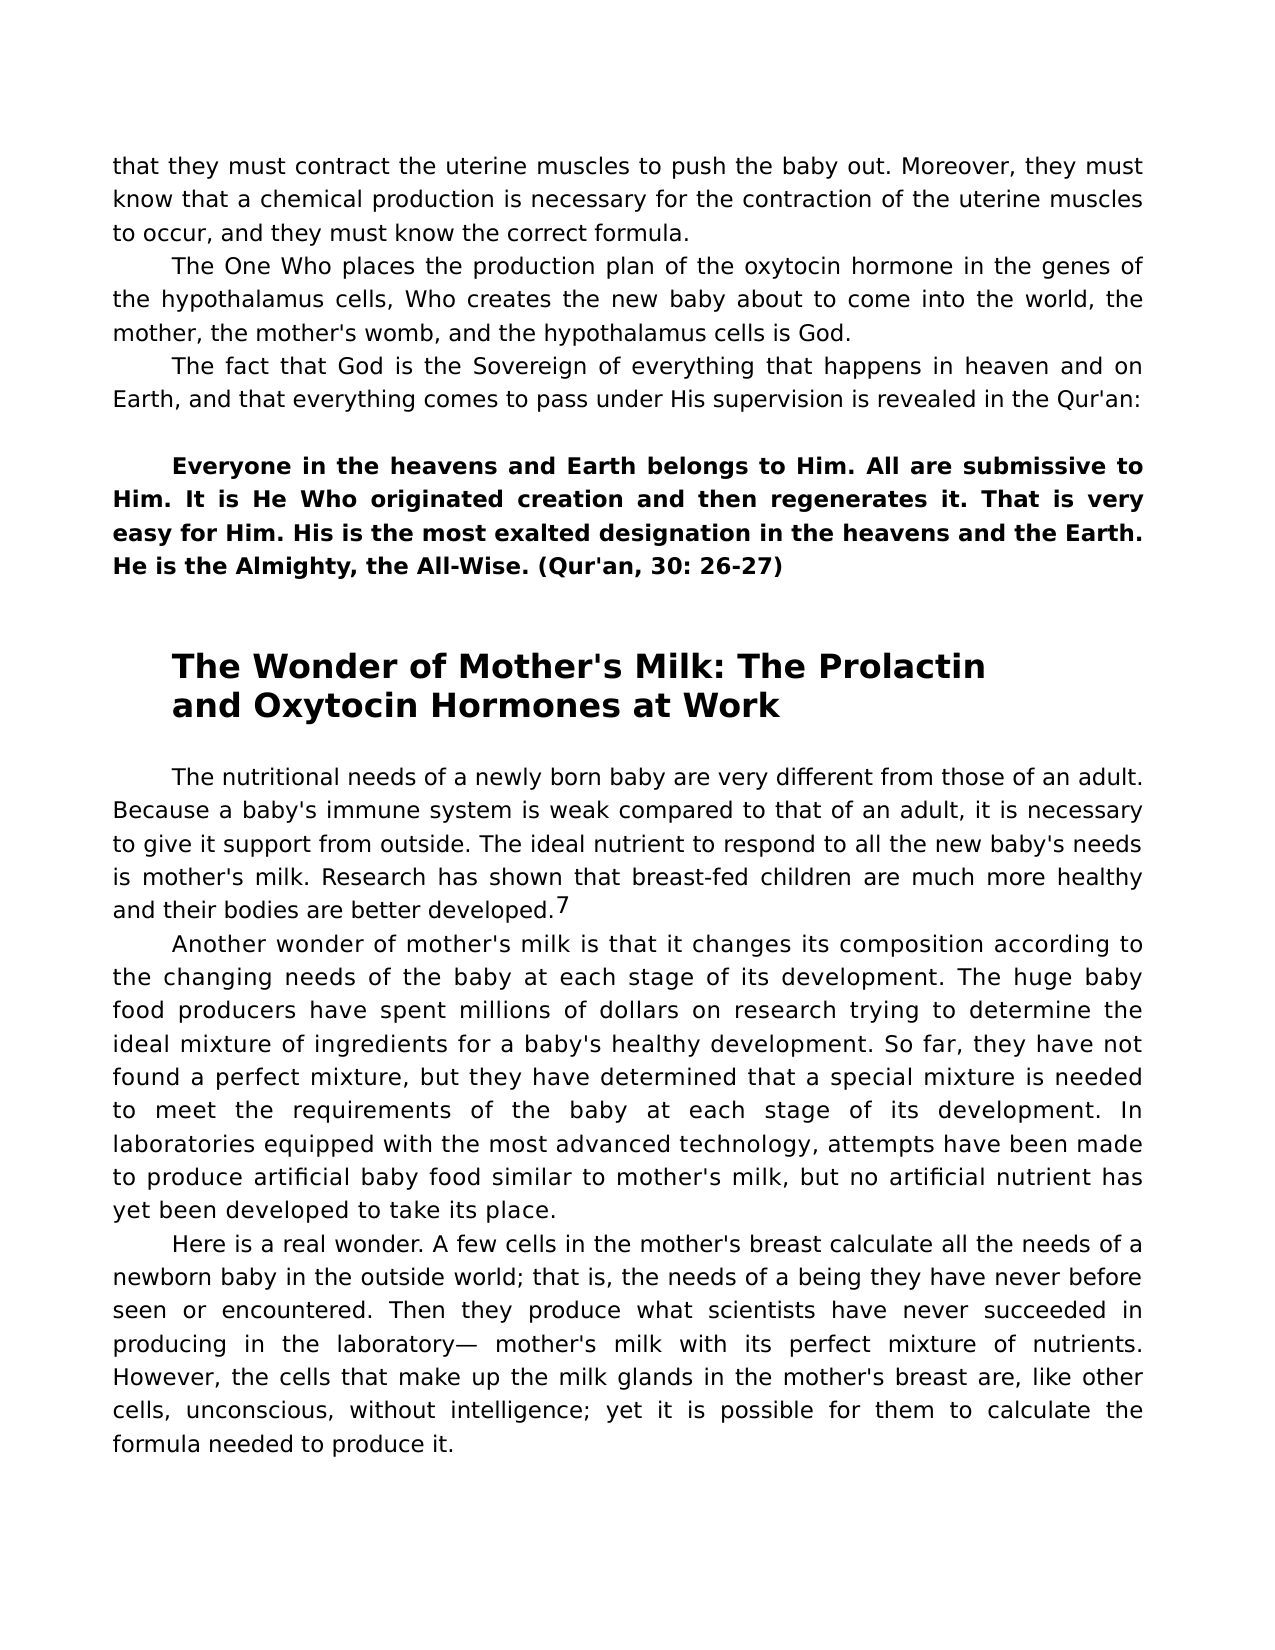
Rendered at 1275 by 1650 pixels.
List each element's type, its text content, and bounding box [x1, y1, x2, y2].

text Another wonder of mother's milk is that it changes its composition according to the changing needs of the baby at each stage of its development. The huge baby food producers have spent millions of dollars on research trying to determine the ideal mixture of ingredients for a baby's healthy development. So far, they have not found a perfect mixture, but they have determined that a special mixture is needed to meet the requirements of the baby at each stage of its development. In laboratories equipped with the most advanced technology, attempts have been made to produce artificial baby food similar to mother's milk, but no artificial nutrient has yet been developed to take its place. [112, 925, 1145, 1225]
text and Oxytocin Hormones at Work [112, 686, 1145, 725]
text Here is a real wonder. A few cells in the mother's breast calculate all the needs of a newborn baby in the outside world; that is, the needs of a being they have never before seen or encountered. Then they produce what scientists have never succeeded in producing in the laboratory— mother's milk with its perfect mixture of nutrients. However, the cells that make up the milk glands in the mother's breast are, like other cells, unconscious, without intelligence; yet it is possible for them to calculate the formula needed to produce it. [112, 1225, 1145, 1459]
text that they must contract the uterine muscles to push the baby out. Moreover, they must know that a chemical production is necessary for the contraction of the uterine muscles to occur, and they must know the correct formula. [112, 148, 1145, 248]
text The fact that God is the Sovereign of everything that happens in heaven and on Earth, and that everything comes to pass under His supervision is revealed in the Qur'an: [112, 348, 1145, 414]
text Everyone in the heavens and Earth belongs to Him. All are submissive to Him. It is He Who originated creation and then regenerates it. That is very easy for Him. His is the most exalted designation in the heavens and the Earth. He is the Almighty, the All-Wise. (Qur'an, 30: 26-27) [112, 448, 1145, 581]
text The nutritional needs of a newly born baby are very different from those of an adult. Because a baby's immune system is weak compared to that of an adult, it is necessary to give it support from outside. The ideal nutrient to respond to all the new baby's needs is mother's milk. Research has shown that breast-fed children are much more healthy and their bodies are better developed.7 [112, 759, 1145, 925]
text The One Who places the production plan of the oxytocin hormone in the genes of the hypothalamus cells, Who creates the new baby about to come into the world, the mother, the mother's womb, and the hypothalamus cells is God. [112, 248, 1145, 348]
text The Wonder of Mother's Milk: The Prolactin [112, 648, 1145, 686]
